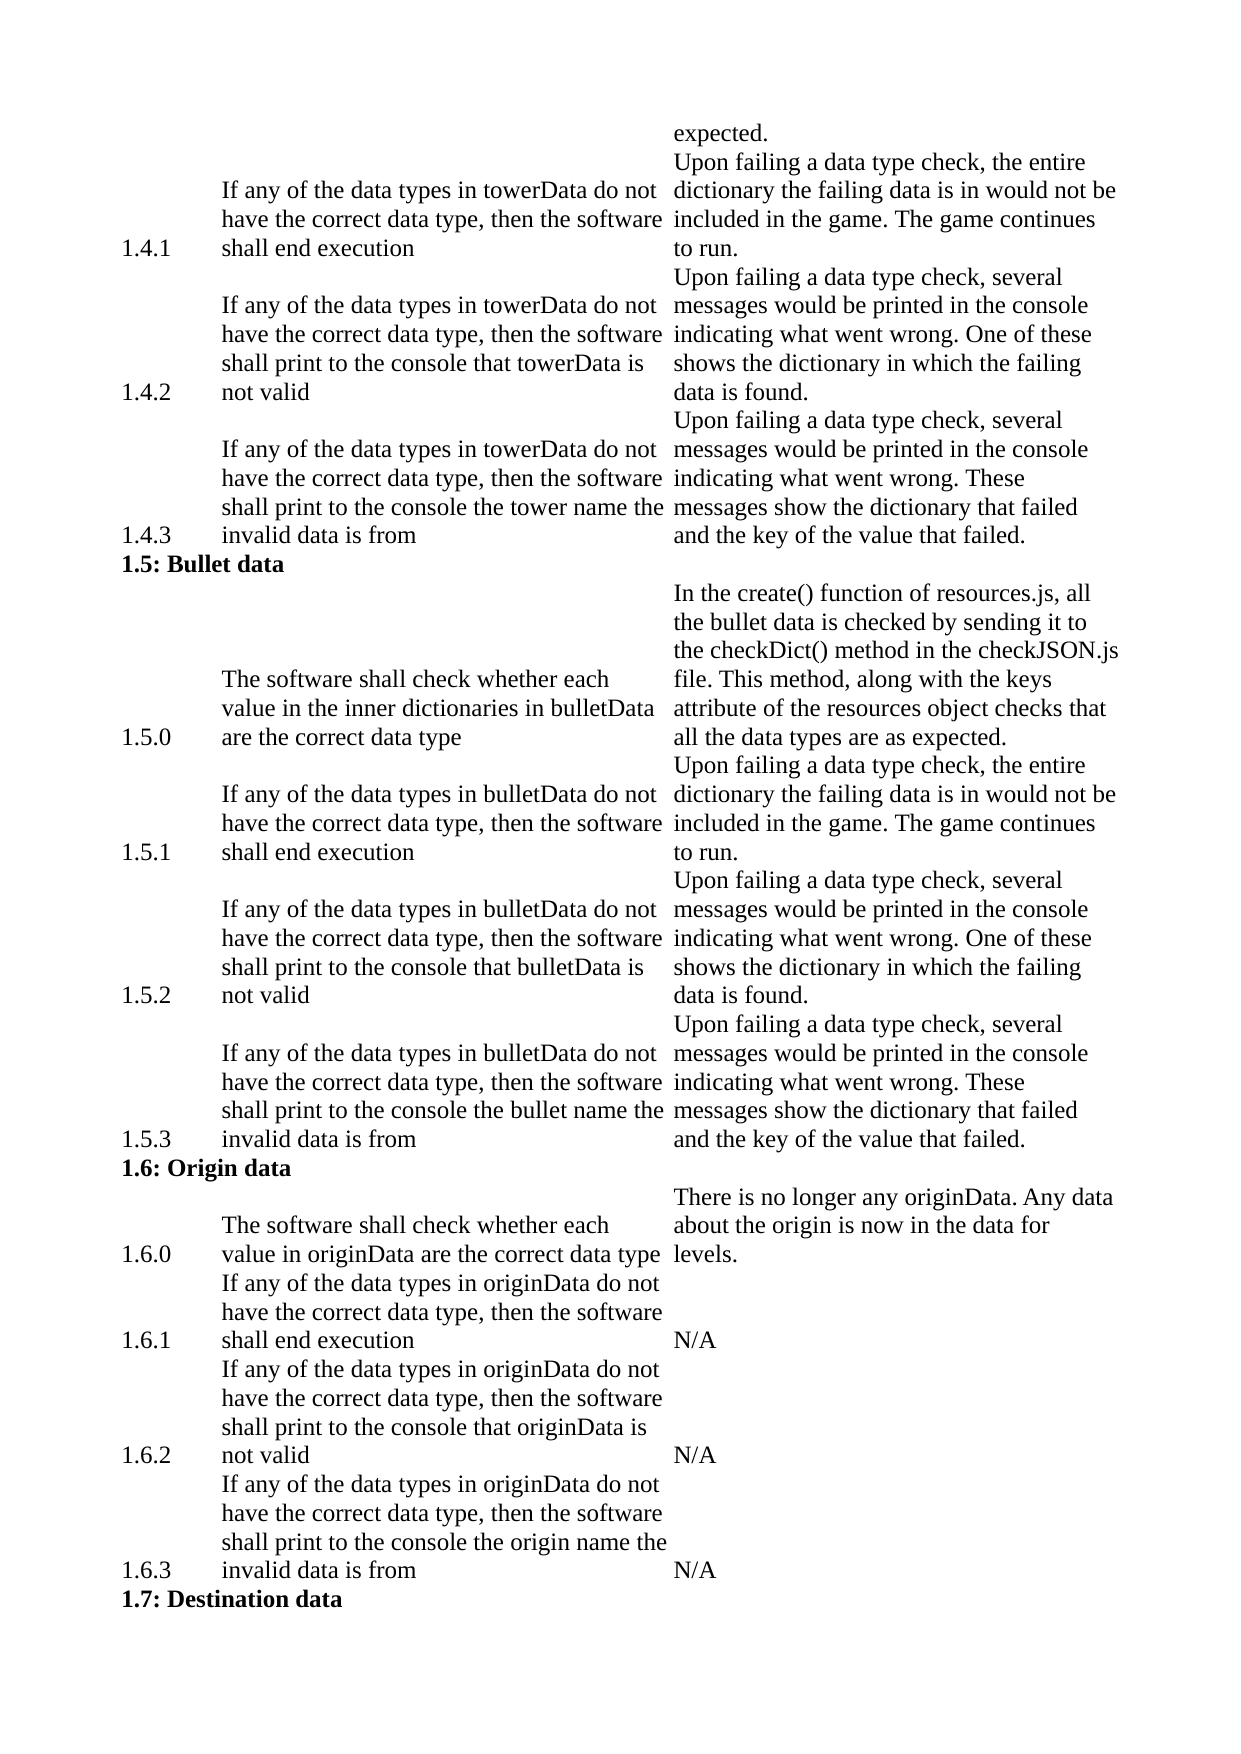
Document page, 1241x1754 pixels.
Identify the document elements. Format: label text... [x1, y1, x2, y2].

table_cell N/A [670, 1268, 1122, 1354]
table_cell N/A [670, 1354, 1122, 1469]
table_cell 1.5.1 [118, 751, 218, 866]
table_cell 1.4.2 [118, 262, 218, 406]
table_cell The software shall check whether each value in originData are the correct data type [219, 1182, 670, 1268]
table_cell 1.6.0 [118, 1182, 218, 1268]
table_cell N/A [670, 1469, 1122, 1584]
table_cell The software shall check whether each value in the inner dictionaries in bulletData are the correct data type [219, 578, 670, 751]
table_cell 1.6: Origin data [118, 1153, 1122, 1182]
table_cell If any of the data types in towerData do not have the correct data type, then the software shall print to the console the tower name the invalid data is from [219, 406, 670, 549]
table_cell If any of the data types in originData do not have the correct data type, then the software shall print to the console the origin name the invalid data is from [219, 1469, 670, 1584]
table_cell 1.6.1 [118, 1268, 218, 1354]
table_cell Upon failing a data type check, the entire dictionary the failing data is in would not be included in the game. The game continues to run. [670, 751, 1122, 866]
table_cell 1.6.3 [118, 1469, 218, 1584]
table_cell If any of the data types in originData do not have the correct data type, then the software shall end execution [219, 1268, 670, 1354]
table_cell Upon failing a data type check, the entire dictionary the failing data is in would not be included in the game. The game continues to run. [670, 147, 1122, 262]
table_cell [219, 118, 670, 147]
table_cell If any of the data types in bulletData do not have the correct data type, then the software shall end execution [219, 751, 670, 866]
table_cell 1.5.2 [118, 866, 218, 1009]
table_cell If any of the data types in bulletData do not have the correct data type, then the software shall print to the console the bullet name the invalid data is from [219, 1009, 670, 1153]
table_cell If any of the data types in towerData do not have the correct data type, then the software shall print to the console that towerData is not valid [219, 262, 670, 406]
table_cell Upon failing a data type check, several messages would be printed in the console indicating what went wrong. These messages show the dictionary that failed and the key of the value that failed. [670, 1009, 1122, 1153]
table_cell 1.4.1 [118, 147, 218, 262]
table_cell expected. [670, 118, 1122, 147]
table_cell 1.6.2 [118, 1354, 218, 1469]
table_cell 1.7: Destination data [118, 1584, 1122, 1613]
table_cell Upon failing a data type check, several messages would be printed in the console indicating what went wrong. One of these shows the dictionary in which the failing data is found. [670, 866, 1122, 1009]
table_cell If any of the data types in originData do not have the correct data type, then the software shall print to the console that originData is not valid [219, 1354, 670, 1469]
table_cell [118, 118, 218, 147]
table_cell There is no longer any originData. Any data about the origin is now in the data for levels. [670, 1182, 1122, 1268]
table_cell If any of the data types in towerData do not have the correct data type, then the software shall end execution [219, 147, 670, 262]
table_cell If any of the data types in bulletData do not have the correct data type, then the software shall print to the console that bulletData is not valid [219, 866, 670, 1009]
table_cell 1.5.3 [118, 1009, 218, 1153]
table_cell 1.4.3 [118, 406, 218, 549]
table_cell 1.5: Bullet data [118, 549, 1122, 578]
table_cell In the create() function of resources.js, all the bullet data is checked by sending it to the checkDict() method in the checkJSON.js file. This method, along with the keys attribute of the resources object checks that all the data types are as expected. [670, 578, 1122, 751]
table_cell Upon failing a data type check, several messages would be printed in the console indicating what went wrong. These messages show the dictionary that failed and the key of the value that failed. [670, 406, 1122, 549]
table_cell 1.5.0 [118, 578, 218, 751]
table_cell Upon failing a data type check, several messages would be printed in the console indicating what went wrong. One of these shows the dictionary in which the failing data is found. [670, 262, 1122, 406]
